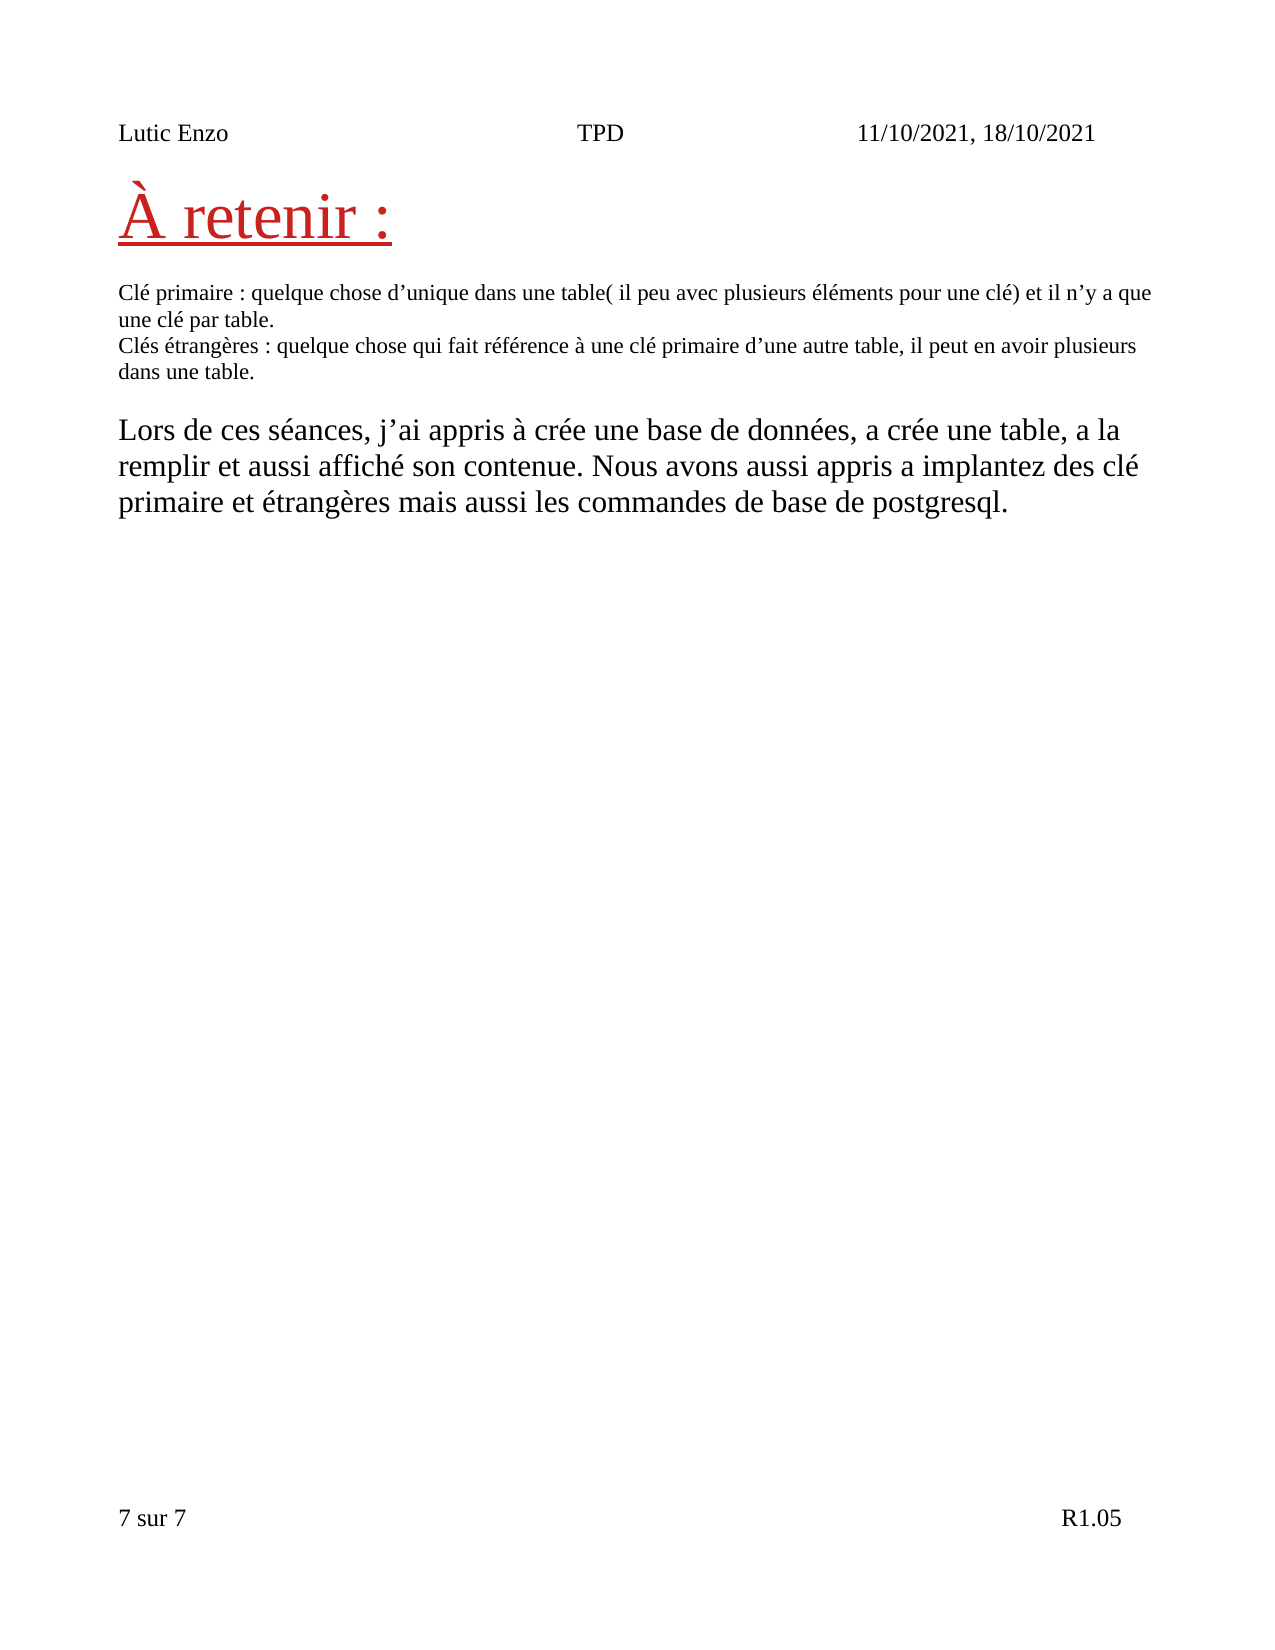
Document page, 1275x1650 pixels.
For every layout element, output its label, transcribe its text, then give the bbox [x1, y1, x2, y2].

text Lors de ces séances, j’ai appris à crée une base de données, a crée une table, a la remplir et aussi affiché son contenue. Nous avons aussi appris a implantez des clé primaire et étrangères mais aussi les commandes de base de postgresql. [118, 411, 1157, 519]
text Clés étrangères : quelque chose qui fait référence à une clé primaire d’une autre table, il peut en avoir plusieurs dans une table. [118, 332, 1157, 385]
text À retenir : [118, 176, 1157, 253]
text Clé primaire : quelque chose d’unique dans une table( il peu avec plusieurs éléments pour une clé) et il n’y a que une clé par table. [118, 279, 1157, 332]
